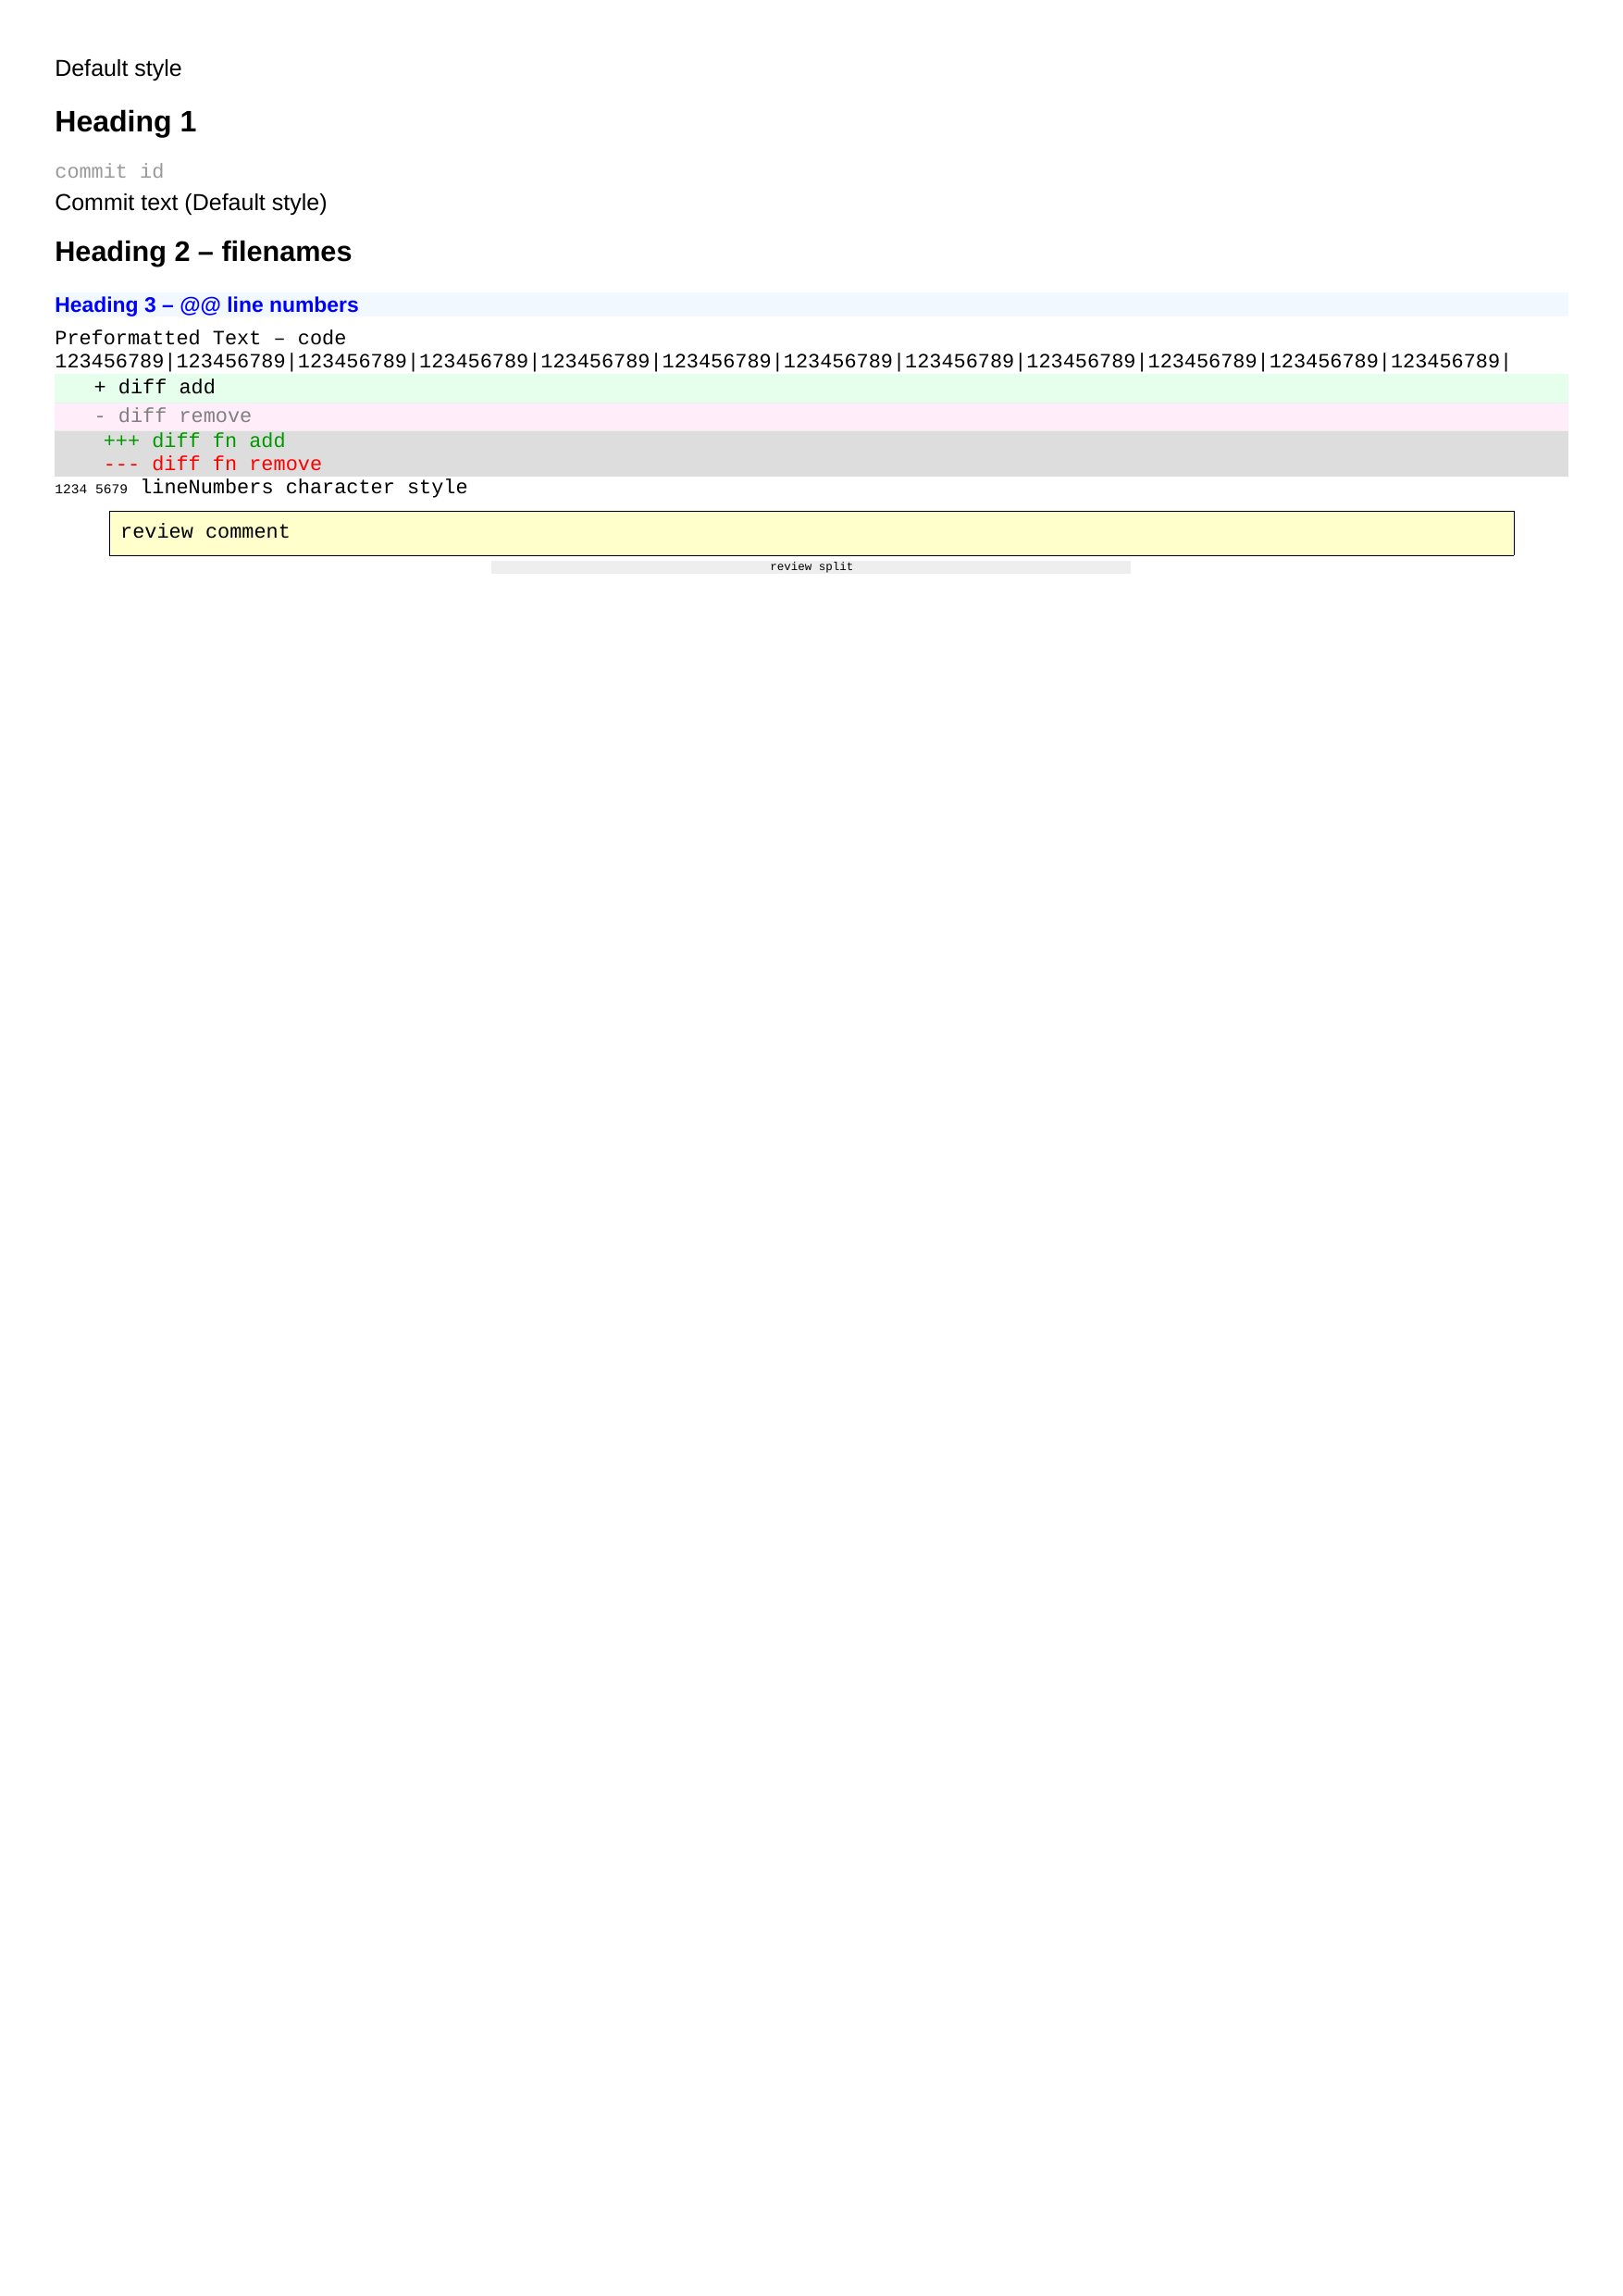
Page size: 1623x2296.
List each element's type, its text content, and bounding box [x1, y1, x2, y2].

text 1234 5679 lineNumbers character style [55, 477, 1568, 500]
text +++ diff fn add [55, 431, 1568, 453]
text 123456789|123456789|123456789|123456789|123456789|123456789|123456789|123456789|123456789|123456789|123456789|123456789| [55, 351, 1568, 374]
text review comment [110, 512, 1514, 555]
text - diff remove [55, 403, 1568, 430]
text Default style [55, 55, 1568, 81]
subtitle Heading 1 [55, 105, 1568, 139]
subtitle Heading 3 – @@ line numbers [55, 292, 1568, 316]
text Preformatted Text – code [55, 328, 1568, 351]
text + diff add [55, 374, 1568, 403]
text --- diff fn remove [55, 453, 1568, 477]
text Commit text (Default style) [55, 189, 1568, 215]
subtitle Heading 2 – filenames [55, 234, 1568, 267]
text review split [491, 561, 1131, 574]
text commit id [55, 161, 1568, 184]
